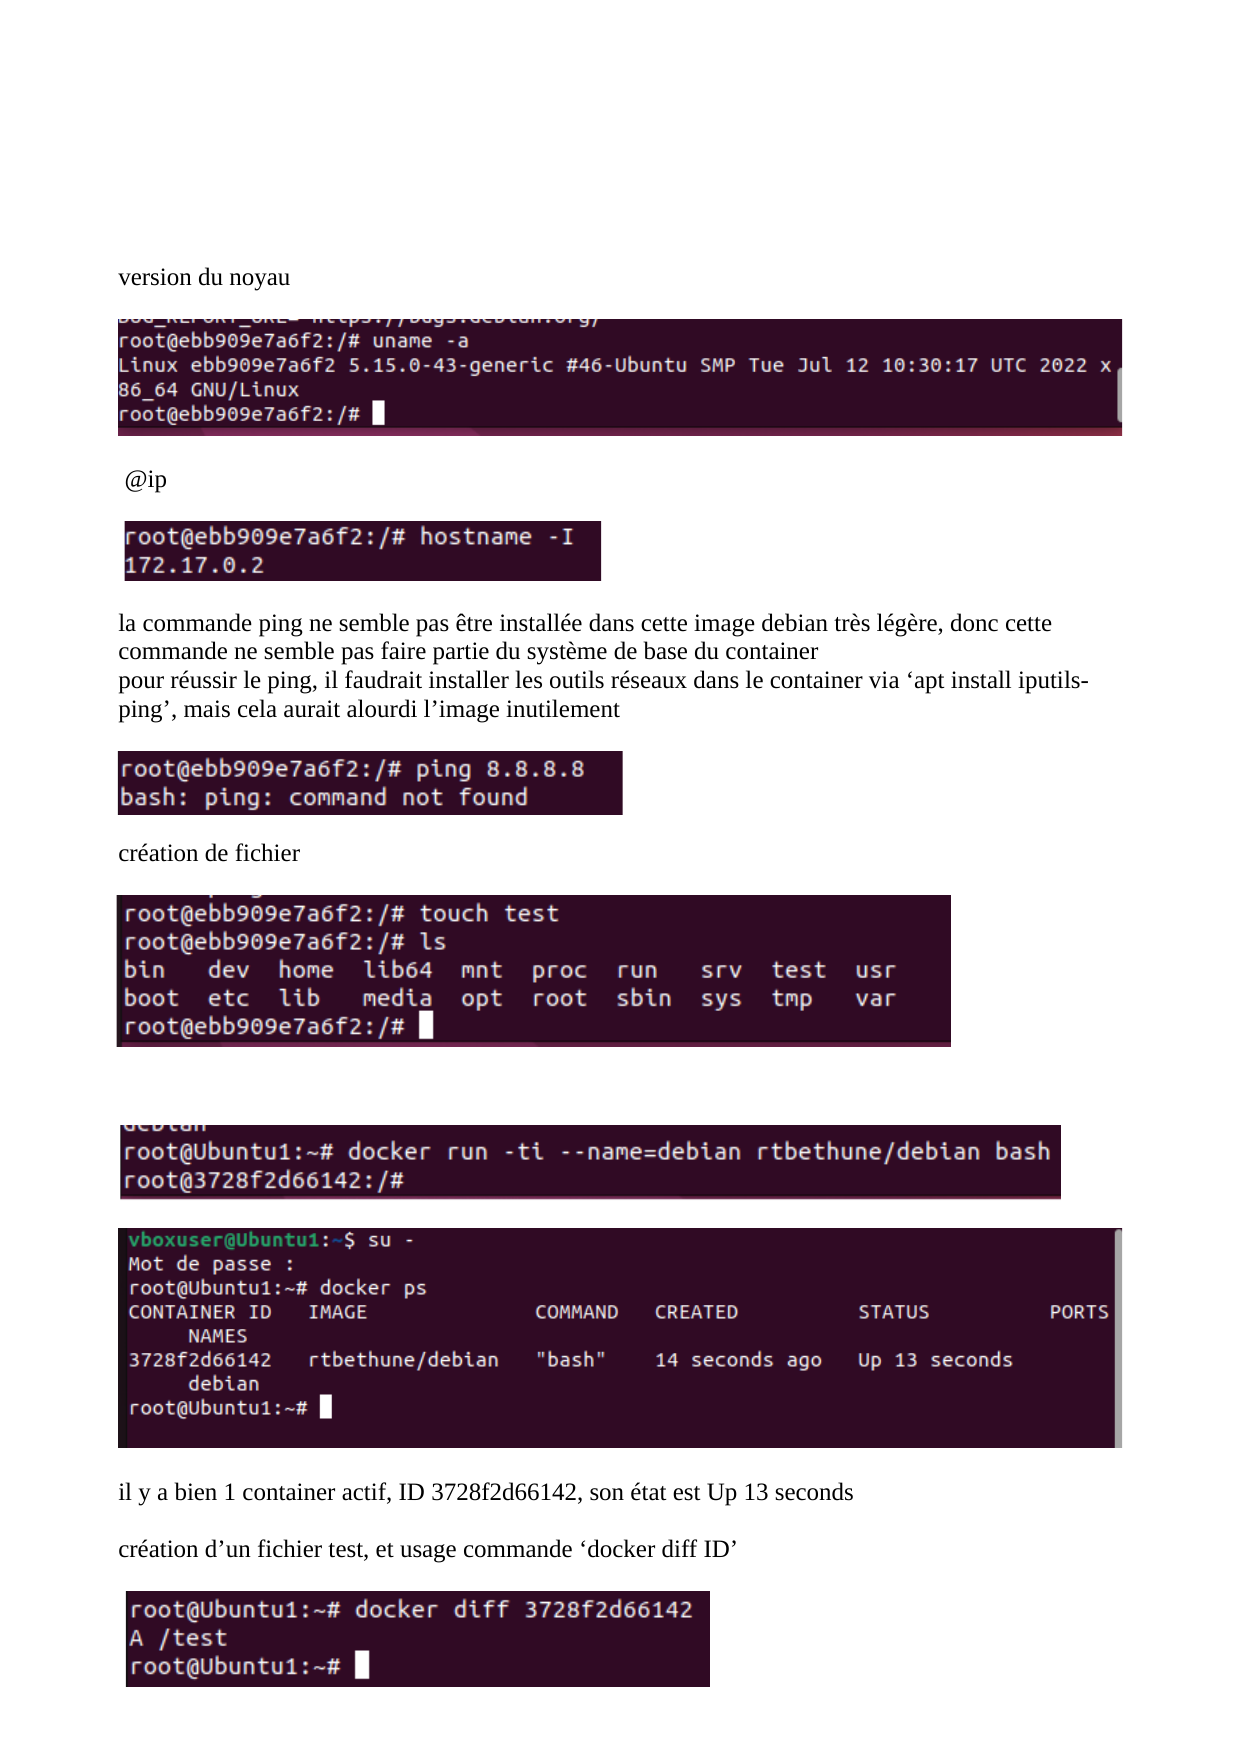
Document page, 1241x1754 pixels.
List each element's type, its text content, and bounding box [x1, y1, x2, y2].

picture [125, 1591, 710, 1687]
text @ip [118, 464, 1122, 493]
text il y a bien 1 container actif, ID 3728f2d66142, son état est Up 13 seconds [118, 1477, 1122, 1505]
text la commande ping ne semble pas être installée dans cette image debian très légère, donc cette commande ne semble pas faire partie du système de base du container [118, 608, 1122, 665]
text version du noyau [118, 262, 1122, 291]
text création d’un fichier test, et usage commande ‘docker diff ID’ [118, 1534, 1122, 1563]
picture [124, 521, 602, 581]
picture [116, 895, 951, 1047]
picture [118, 1228, 1123, 1448]
picture [117, 751, 623, 815]
text création de fichier [118, 838, 1122, 866]
picture [120, 1125, 1061, 1201]
text pour réussir le ping, il faudrait installer les outils réseaux dans le container via ‘apt install iputils-ping’, mais cela aurait alourdi l’image inutilement [118, 665, 1122, 723]
picture [118, 319, 1123, 436]
